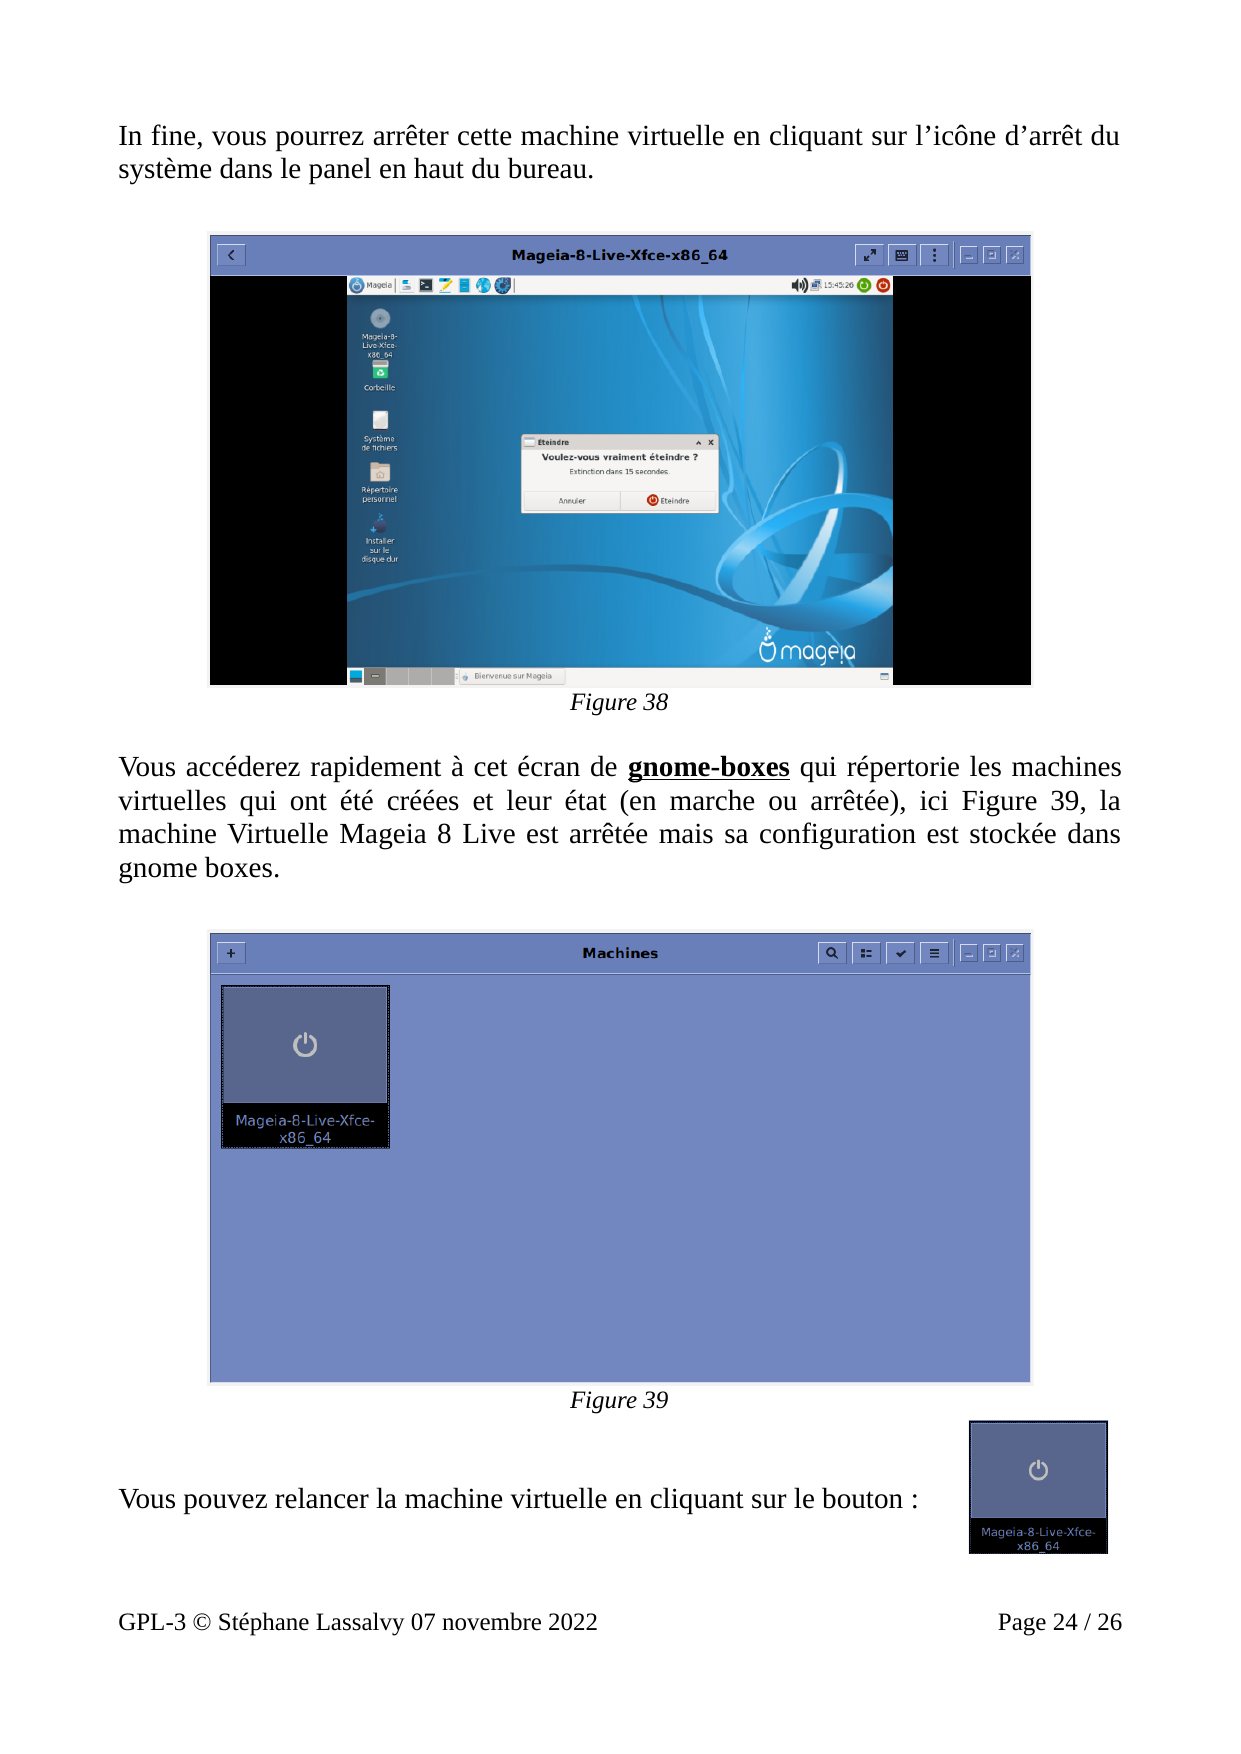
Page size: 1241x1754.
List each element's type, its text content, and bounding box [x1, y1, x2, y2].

text Figure 39 [207, 1386, 1033, 1414]
text Vous accéderez rapidement à cet écran de gnome-boxes qui répertorie les machines virtuelles qui ont été créées et leur état (en marche ou arrêtée), ici Figure 39, la machine Virtuelle Mageia 8 Live est arrêtée mais sa configuration est stockée dans gnome boxes. [118, 749, 1122, 884]
text Vous pouvez relancer la machine virtuelle en cliquant sur le bouton : [118, 1481, 968, 1515]
text In fine, vous pourrez arrêter cette machine virtuelle en cliquant sur l’icône d’arrêt du système dans le panel en haut du bureau. [118, 118, 1122, 185]
picture [968, 1420, 1109, 1554]
text Figure 38 [207, 688, 1033, 716]
picture [206, 929, 1034, 1386]
picture [206, 231, 1034, 688]
